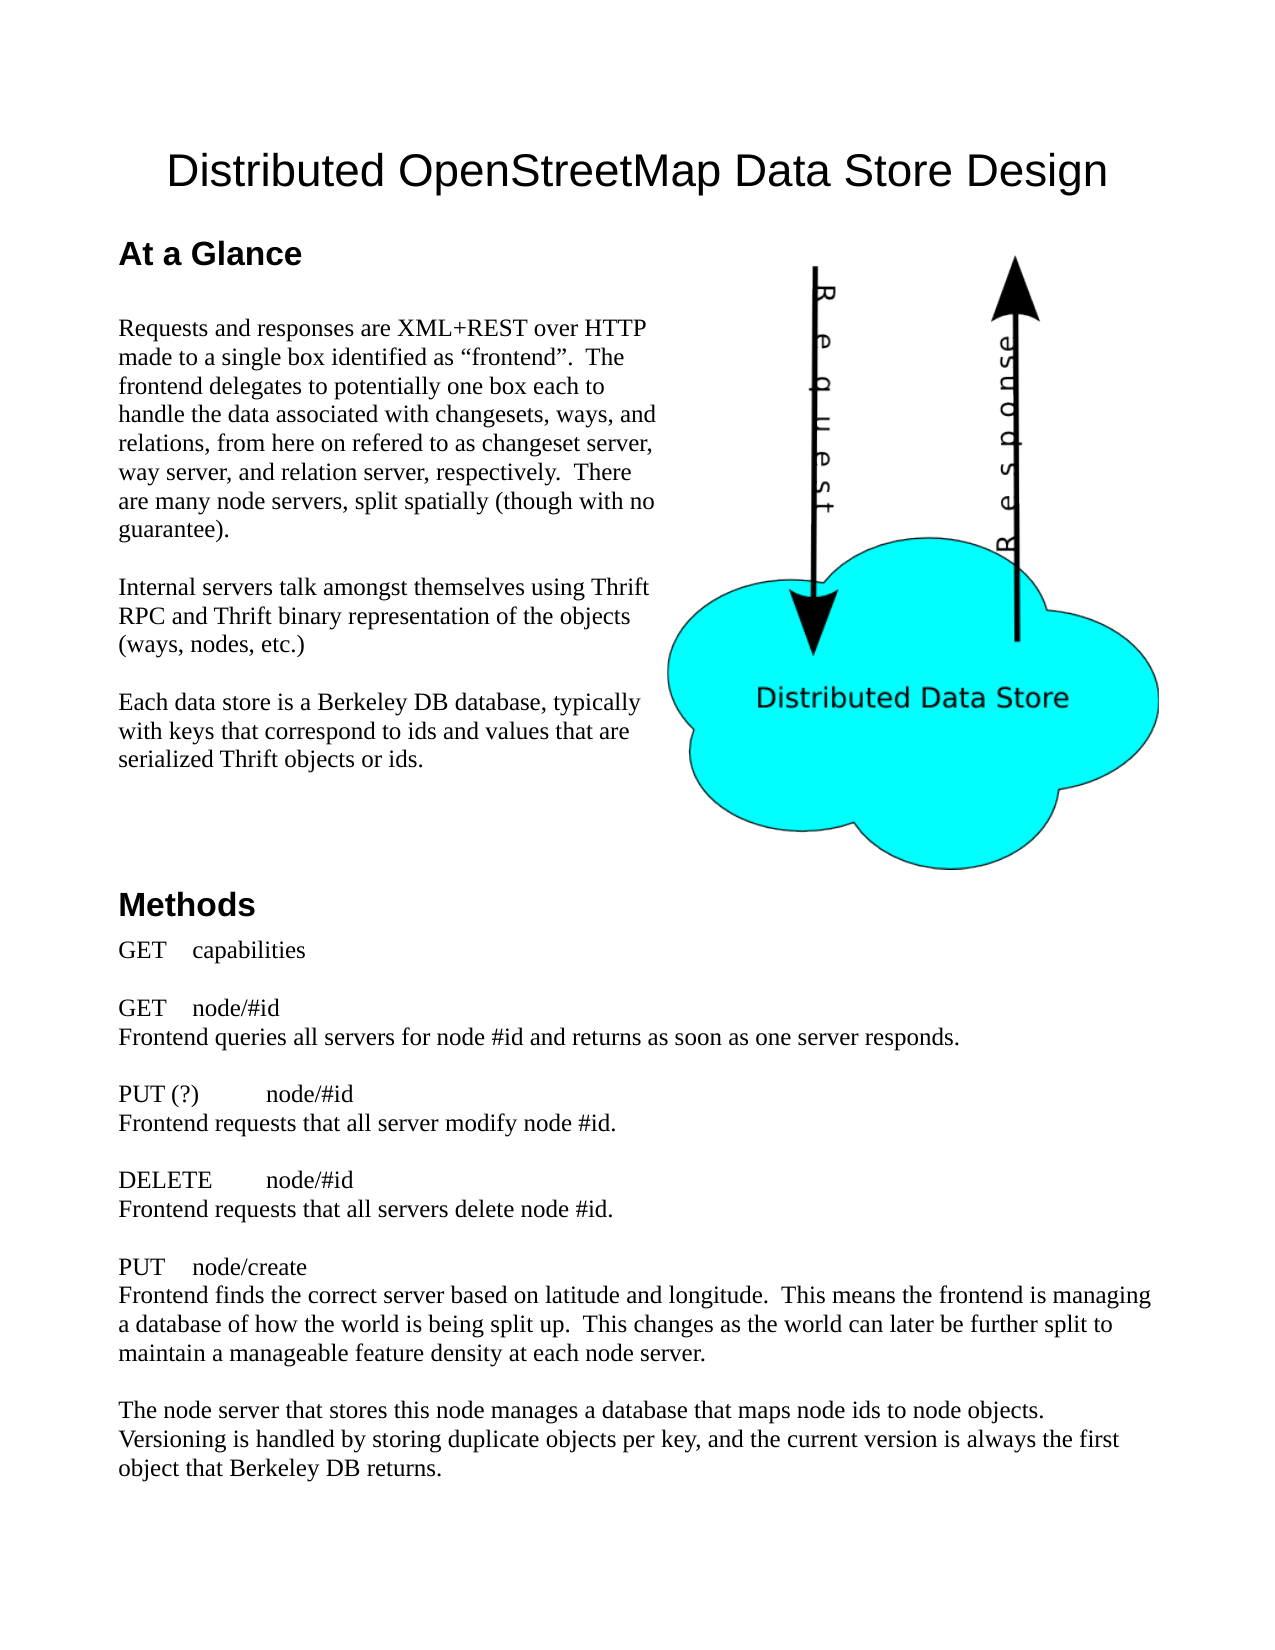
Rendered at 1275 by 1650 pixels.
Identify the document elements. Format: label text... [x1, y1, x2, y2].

text PUT node/create [118, 1252, 1157, 1281]
text The node server that stores this node manages a database that maps node ids to node objects. Versioning is handled by storing duplicate objects per key, and the current version is always the first object that Berkeley DB returns. [118, 1396, 1157, 1482]
text Frontend finds the correct server based on latitude and longitude. This means the frontend is managing a database of how the world is being split up. This changes as the world can later be further split to maintain a manageable feature density at each node server. [118, 1281, 1157, 1367]
text GET capabilities [118, 936, 1157, 964]
subtitle At a Glance [118, 233, 1157, 272]
text Frontend queries all servers for node #id and returns as soon as one server responds. [118, 1022, 1157, 1051]
text Frontend requests that all server modify node #id. [118, 1108, 1157, 1137]
picture [667, 255, 1159, 870]
text GET node/#id [118, 993, 1157, 1022]
text Each data store is a Berkeley DB database, typically with keys that correspond to ids and values that are serialized Thrift objects or ids. [118, 687, 667, 773]
text DELETE node/#id [118, 1166, 1157, 1194]
subtitle Methods [118, 884, 1157, 923]
subtitle Distributed OpenStreetMap Data Store Design [118, 143, 1157, 196]
text Frontend requests that all servers delete node #id. [118, 1194, 1157, 1223]
text Requests and responses are XML+REST over HTTP made to a single box identified as “frontend”. The frontend delegates to potentially one box each to handle the data associated with changesets, ways, and relations, from here on refered to as changeset server, way server, and relation server, respectively. There are many node servers, split spatially (though with no guarantee). [118, 313, 667, 543]
text Internal servers talk amongst themselves using Thrift RPC and Thrift binary representation of the objects (ways, nodes, etc.) [118, 572, 667, 658]
text PUT (?) node/#id [118, 1079, 1157, 1108]
